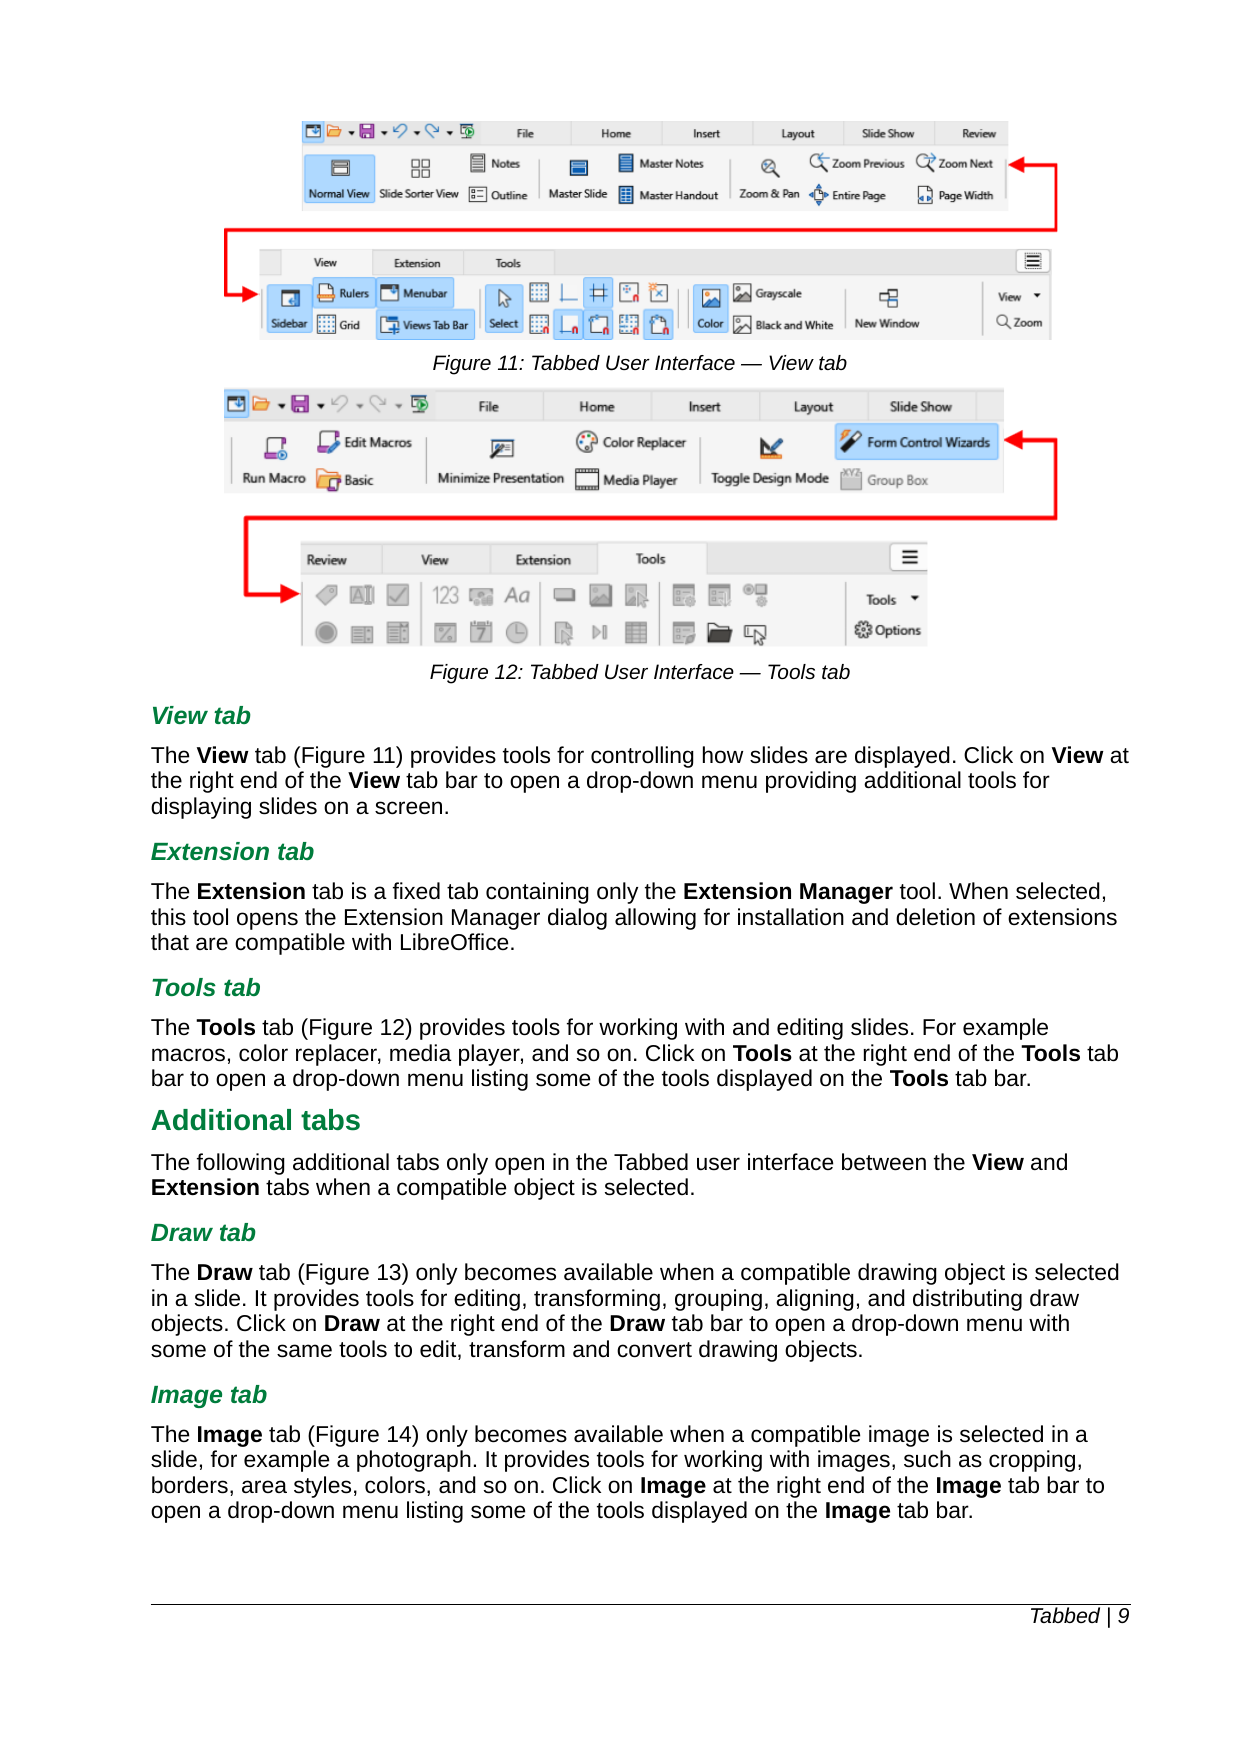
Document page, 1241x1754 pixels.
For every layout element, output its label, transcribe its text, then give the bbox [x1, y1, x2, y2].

text Figure 12: Tabbed User Interface — Tools tab [224, 660, 1057, 683]
subtitle Image tab [151, 1381, 1131, 1409]
picture [224, 121, 1058, 340]
subtitle Draw tab [151, 1219, 1131, 1247]
text The Draw tab (Figure 13) only becomes available when a compatible drawing object is selected in a slide. It provides tools for editing, transforming, grouping, aligning, and distributing draw objects. Click on Draw at the right end of the Draw tab bar to open a drop-down menu with some of the same tools to edit, transform and convert drawing objects. [151, 1259, 1131, 1362]
subtitle Tools tab [151, 974, 1131, 1002]
subtitle Additional tabs [151, 1104, 1131, 1137]
text The Extension tab is a fixed tab containing only the Extension Manager tool. When selected, this tool opens the Extension Manager dialog allowing for installation and deletion of extensions that are compatible with LibreOffice. [151, 879, 1131, 956]
text The View tab (Figure 11) provides tools for controlling how slides are displayed. Click on View at the right end of the View tab bar to open a drop-down menu providing additional tools for displaying slides on a screen. [151, 743, 1131, 819]
text The Tools tab (Figure 12) provides tools for working with and editing slides. For example macros, color replacer, media player, and so on. Click on Tools at the right end of the Tools tab bar to open a drop-down menu listing some of the tools displayed on the Tools tab bar. [151, 1015, 1131, 1092]
text The Image tab (Figure 14) only becomes available when a compatible image is selected in a slide, for example a photograph. It provides tools for working with images, such as cropping, borders, area styles, colors, and so on. Click on Image at the right end of the Image tab bar to open a drop-down menu listing some of the tools displayed on the Image tab bar. [151, 1421, 1131, 1524]
text Figure 11: Tabbed User Interface — View tab [224, 352, 1057, 375]
subtitle Extension tab [151, 838, 1131, 866]
text The following additional tabs only open in the Tabbed user interface between the View and Extension tabs when a compatible object is selected. [151, 1149, 1131, 1200]
picture [224, 387, 1058, 648]
subtitle View tab [151, 702, 1131, 730]
